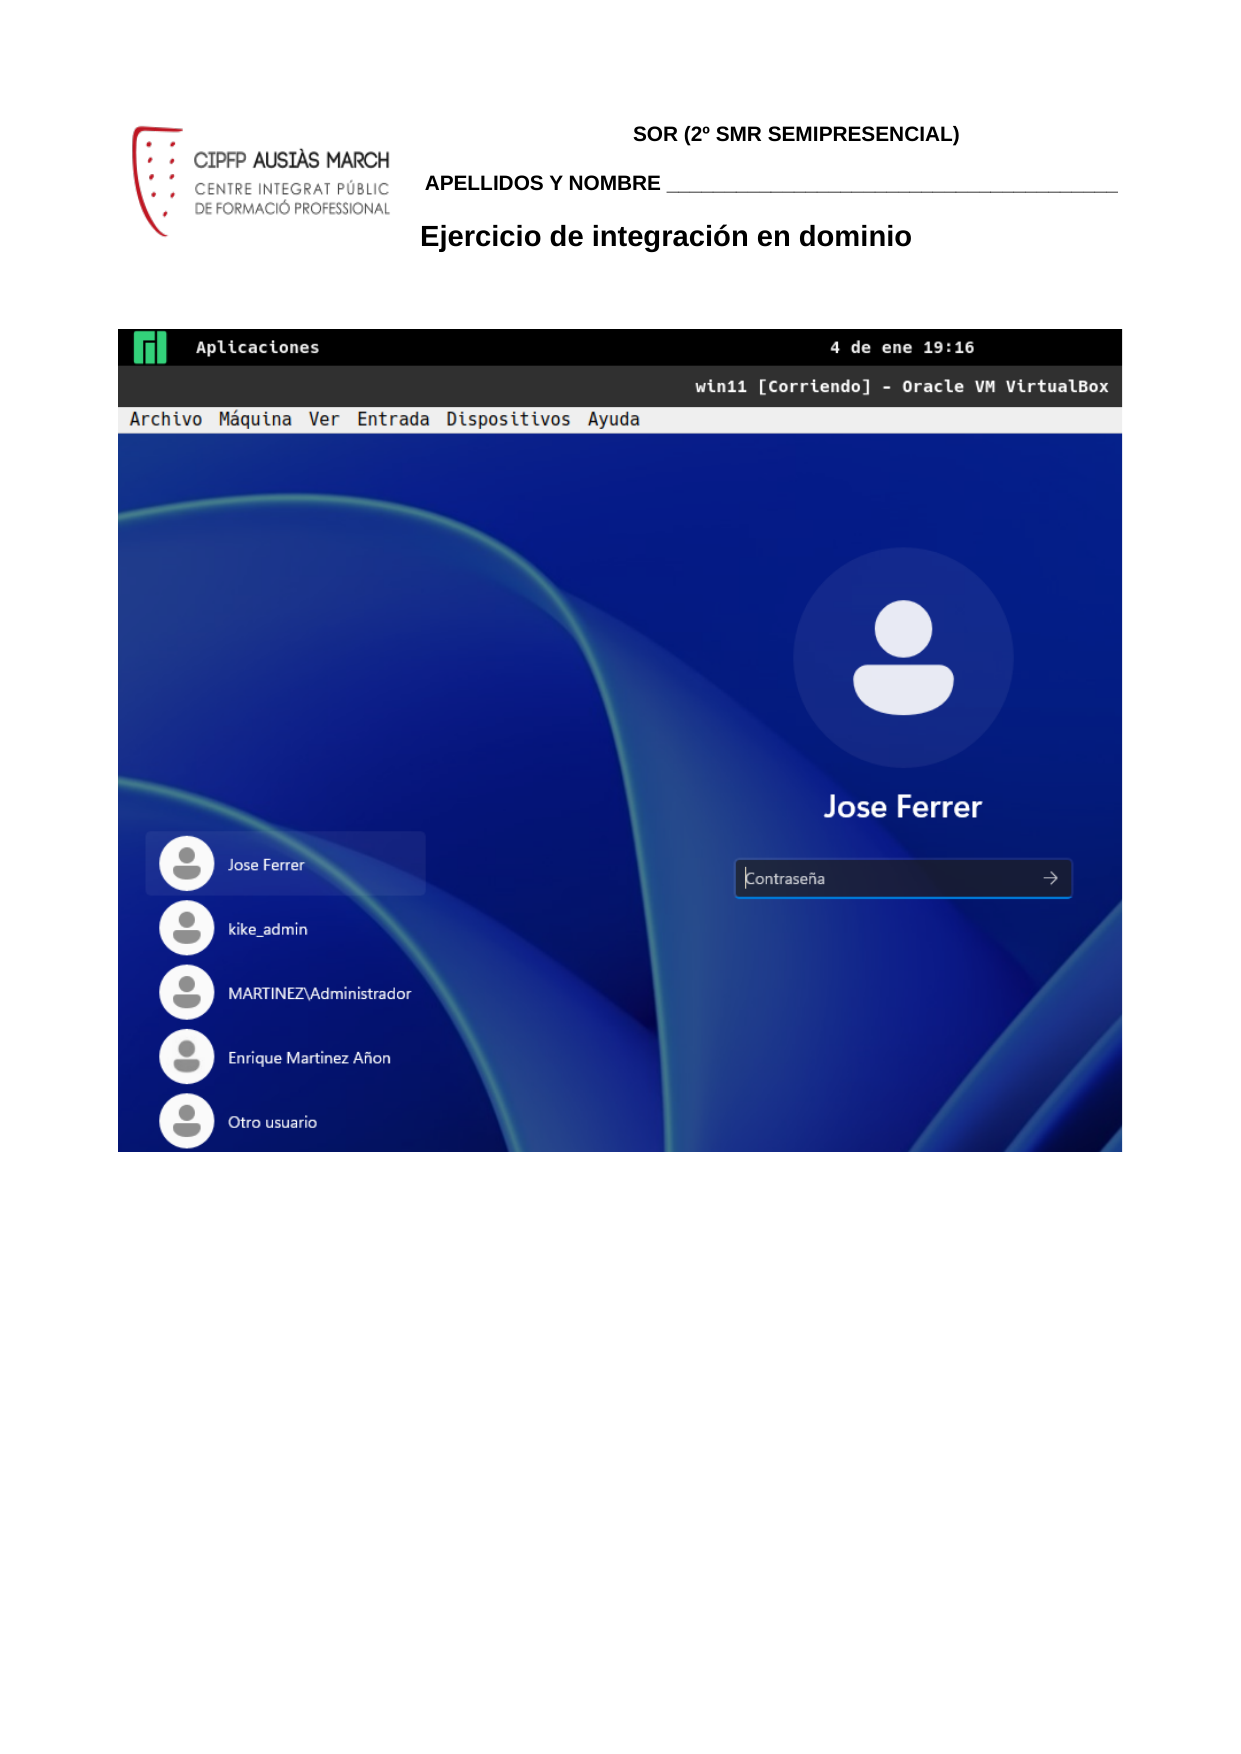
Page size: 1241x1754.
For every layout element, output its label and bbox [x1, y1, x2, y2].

picture [118, 329, 1123, 1152]
picture [119, 117, 402, 249]
